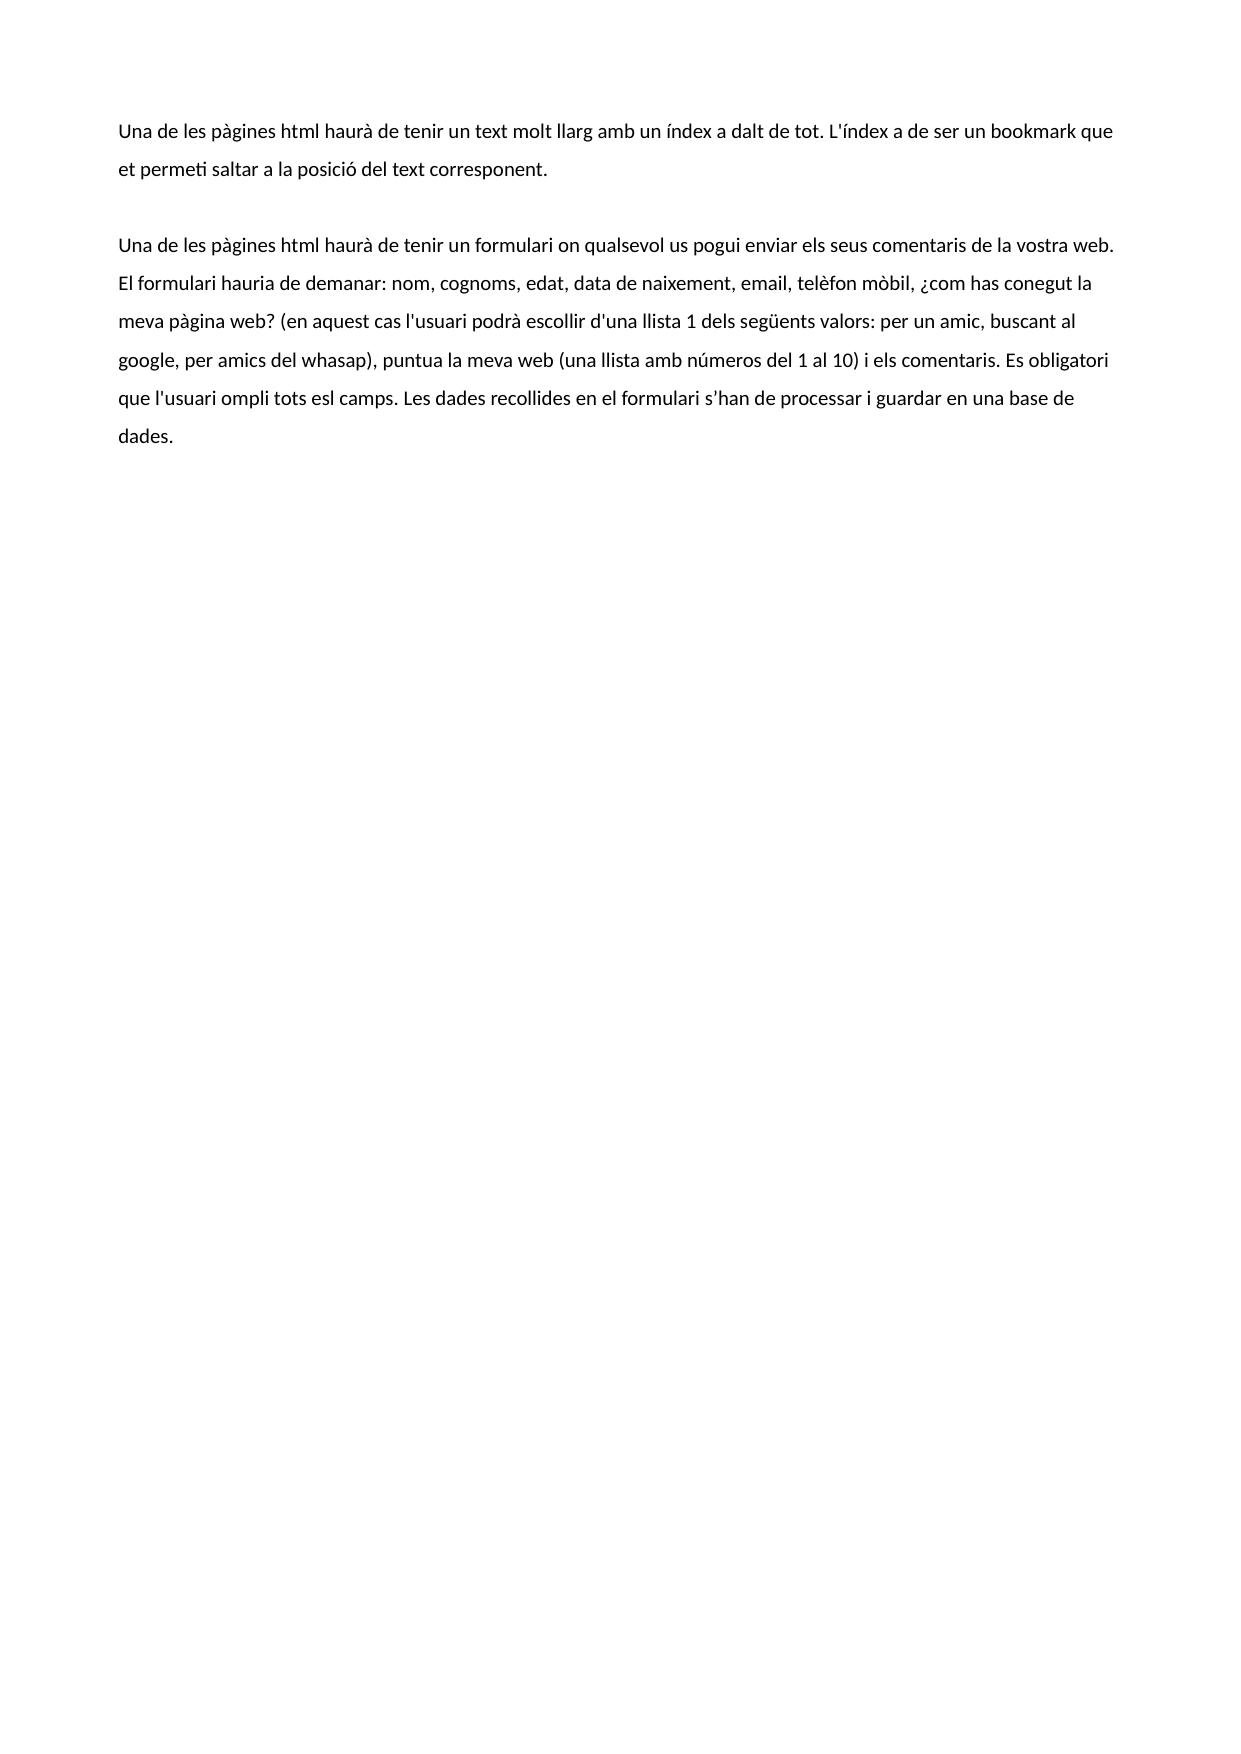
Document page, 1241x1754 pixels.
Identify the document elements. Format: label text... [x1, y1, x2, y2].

text Una de les pàgines html haurà de tenir un formulari on qualsevol us pogui enviar els seus comentaris de la vostra web. El formulari hauria de demanar: nom, cognoms, edat, data de naixement, email, telèfon mòbil, ¿com has conegut la meva pàgina web? (en aquest cas l'usuari podrà escollir d'una llista 1 dels següents valors: per un amic, buscant al google, per amics del whasap), puntua la meva web (una llista amb números del 1 al 10) i els comentaris. Es obligatori que l'usuari ompli tots esl camps. Les dades recollides en el formulari s’han de processar i guardar en una base de dades. [118, 232, 1122, 448]
text Una de les pàgines html haurà de tenir un text molt llarg amb un índex a dalt de tot. L'índex a de ser un bookmark que et permeti saltar a la posició del text corresponent. [118, 118, 1122, 182]
